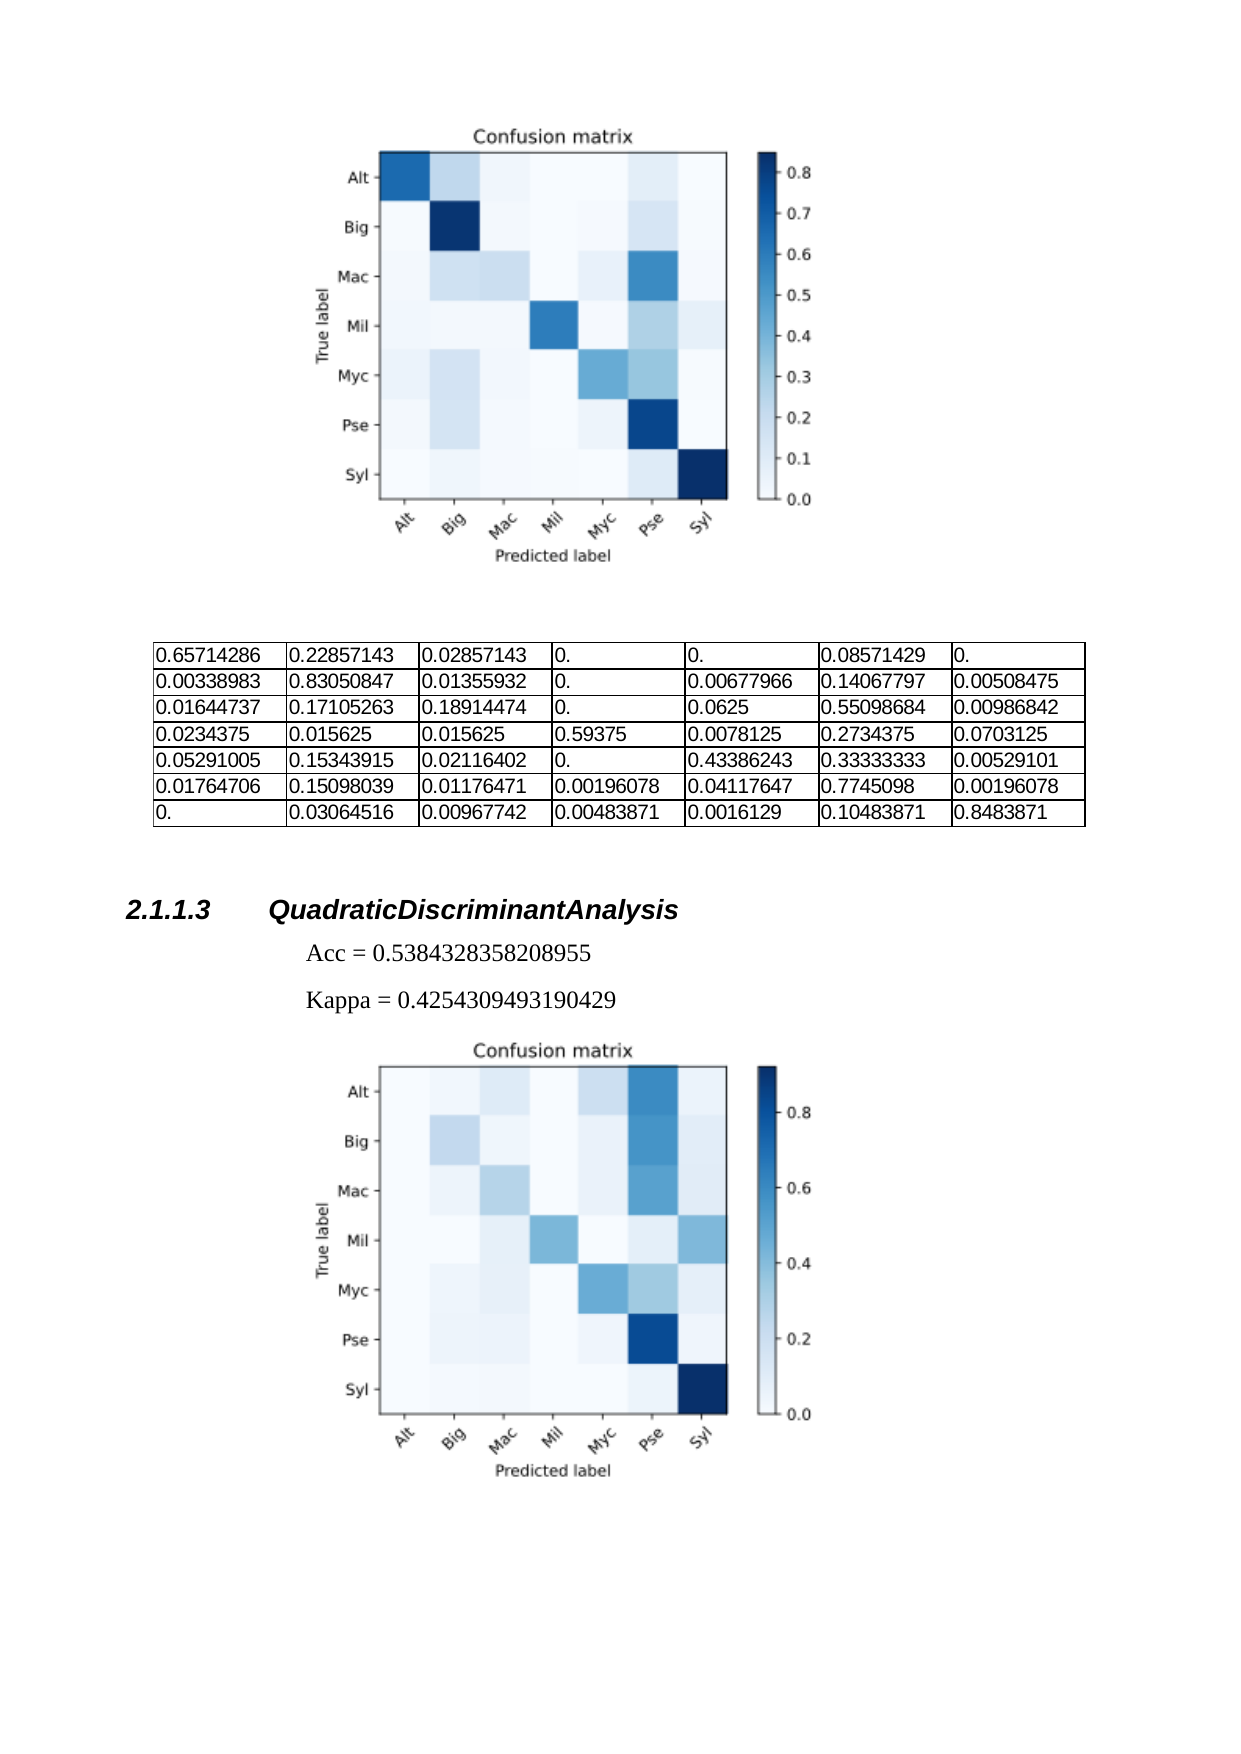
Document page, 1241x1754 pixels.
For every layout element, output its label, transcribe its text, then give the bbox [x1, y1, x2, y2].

list Acc = 0.5384328358208955 [268, 938, 1122, 966]
picture [305, 1032, 823, 1491]
list Kappa = 0.4254309493190429 [268, 985, 1122, 1014]
picture [305, 118, 823, 576]
subtitle QuadraticDiscriminantAnalysis [118, 893, 1122, 925]
